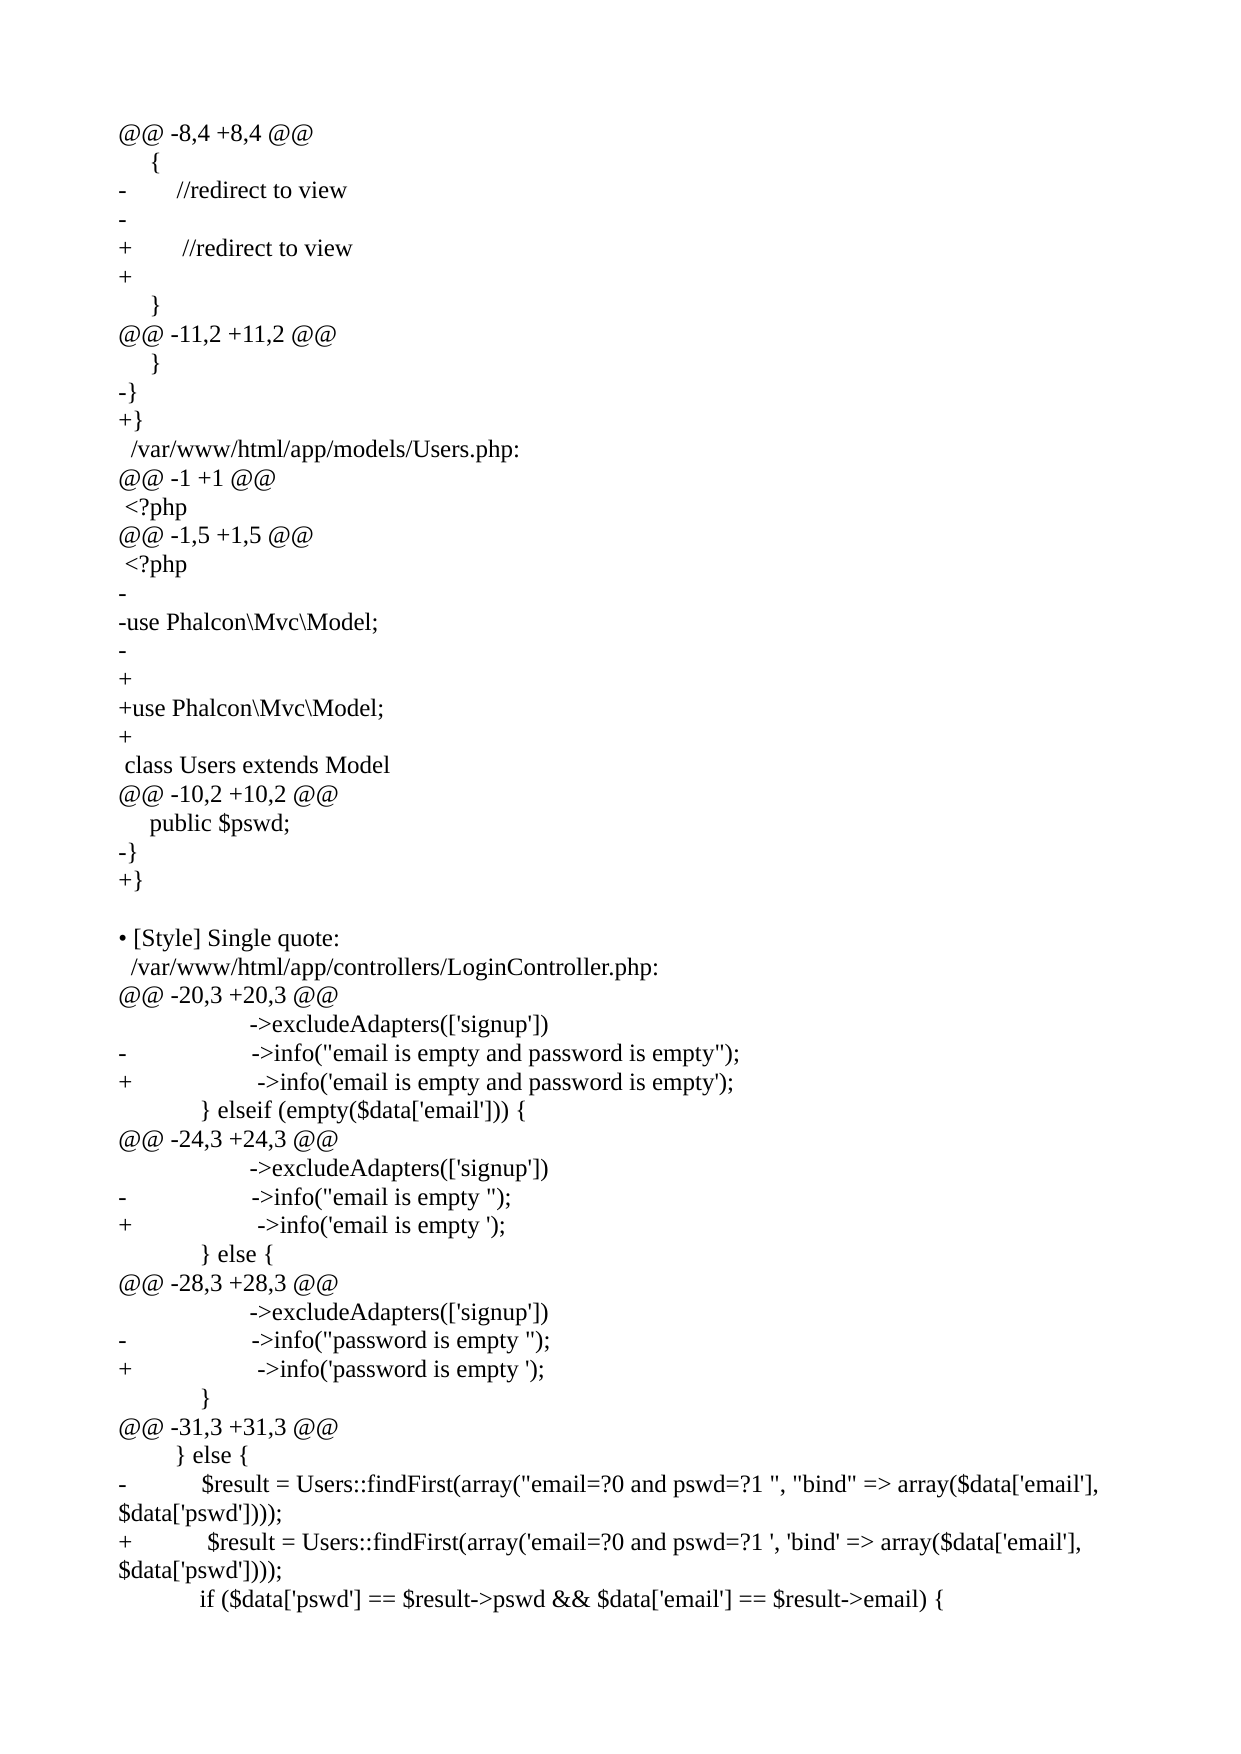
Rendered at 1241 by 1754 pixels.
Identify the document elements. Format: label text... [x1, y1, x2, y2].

text - [118, 204, 1122, 233]
text + ->info('email is empty '); [118, 1211, 1122, 1239]
text /var/www/html/app/models/Users.php: [118, 434, 1122, 463]
text - $result = Users::findFirst(array("email=?0 and pswd=?1 ", "bind" => array($data['email'], $data['pswd']))); [118, 1469, 1122, 1527]
text if ($data['pswd'] == $result->pswd && $data['email'] == $result->email) { [118, 1584, 1122, 1613]
text @@ -8,4 +8,4 @@ [118, 118, 1122, 147]
text @@ -24,3 +24,3 @@ [118, 1124, 1122, 1153]
text } [118, 348, 1122, 377]
text + ->info('password is empty '); [118, 1354, 1122, 1383]
text } else { [118, 1239, 1122, 1268]
text -} [118, 377, 1122, 406]
text - ->info("email is empty and password is empty"); [118, 1038, 1122, 1067]
text - ->info("password is empty "); [118, 1326, 1122, 1354]
text } elseif (empty($data['email'])) { [118, 1096, 1122, 1124]
text - //redirect to view [118, 176, 1122, 204]
text ->excludeAdapters(['signup']) [118, 1009, 1122, 1038]
text } [118, 1383, 1122, 1412]
text @@ -31,3 +31,3 @@ [118, 1412, 1122, 1441]
text - [118, 636, 1122, 664]
text <?php [118, 492, 1122, 521]
text + [118, 664, 1122, 693]
text @@ -28,3 +28,3 @@ [118, 1268, 1122, 1297]
text class Users extends Model [118, 751, 1122, 779]
text + [118, 722, 1122, 751]
text ->excludeAdapters(['signup']) [118, 1297, 1122, 1326]
text +use Phalcon\Mvc\Model; [118, 693, 1122, 722]
text ->excludeAdapters(['signup']) [118, 1153, 1122, 1182]
text } else { [118, 1441, 1122, 1469]
text -} [118, 837, 1122, 866]
text @@ -1 +1 @@ [118, 463, 1122, 492]
text @@ -20,3 +20,3 @@ [118, 981, 1122, 1009]
text <?php [118, 549, 1122, 578]
text public $pswd; [118, 808, 1122, 837]
text - ->info("email is empty "); [118, 1182, 1122, 1211]
text { [118, 147, 1122, 176]
text @@ -11,2 +11,2 @@ [118, 319, 1122, 348]
text @@ -1,5 +1,5 @@ [118, 521, 1122, 549]
text + //redirect to view [118, 233, 1122, 262]
text + $result = Users::findFirst(array('email=?0 and pswd=?1 ', 'bind' => array($data['email'], $data['pswd']))); [118, 1527, 1122, 1584]
text @@ -10,2 +10,2 @@ [118, 779, 1122, 808]
text -use Phalcon\Mvc\Model; [118, 607, 1122, 636]
text +} [118, 866, 1122, 894]
text } [118, 291, 1122, 319]
text + ->info('email is empty and password is empty'); [118, 1067, 1122, 1096]
text + [118, 262, 1122, 291]
text - [118, 578, 1122, 607]
text /var/www/html/app/controllers/LoginController.php: [118, 952, 1122, 981]
text • [Style] Single quote: [118, 923, 1122, 952]
text +} [118, 406, 1122, 434]
